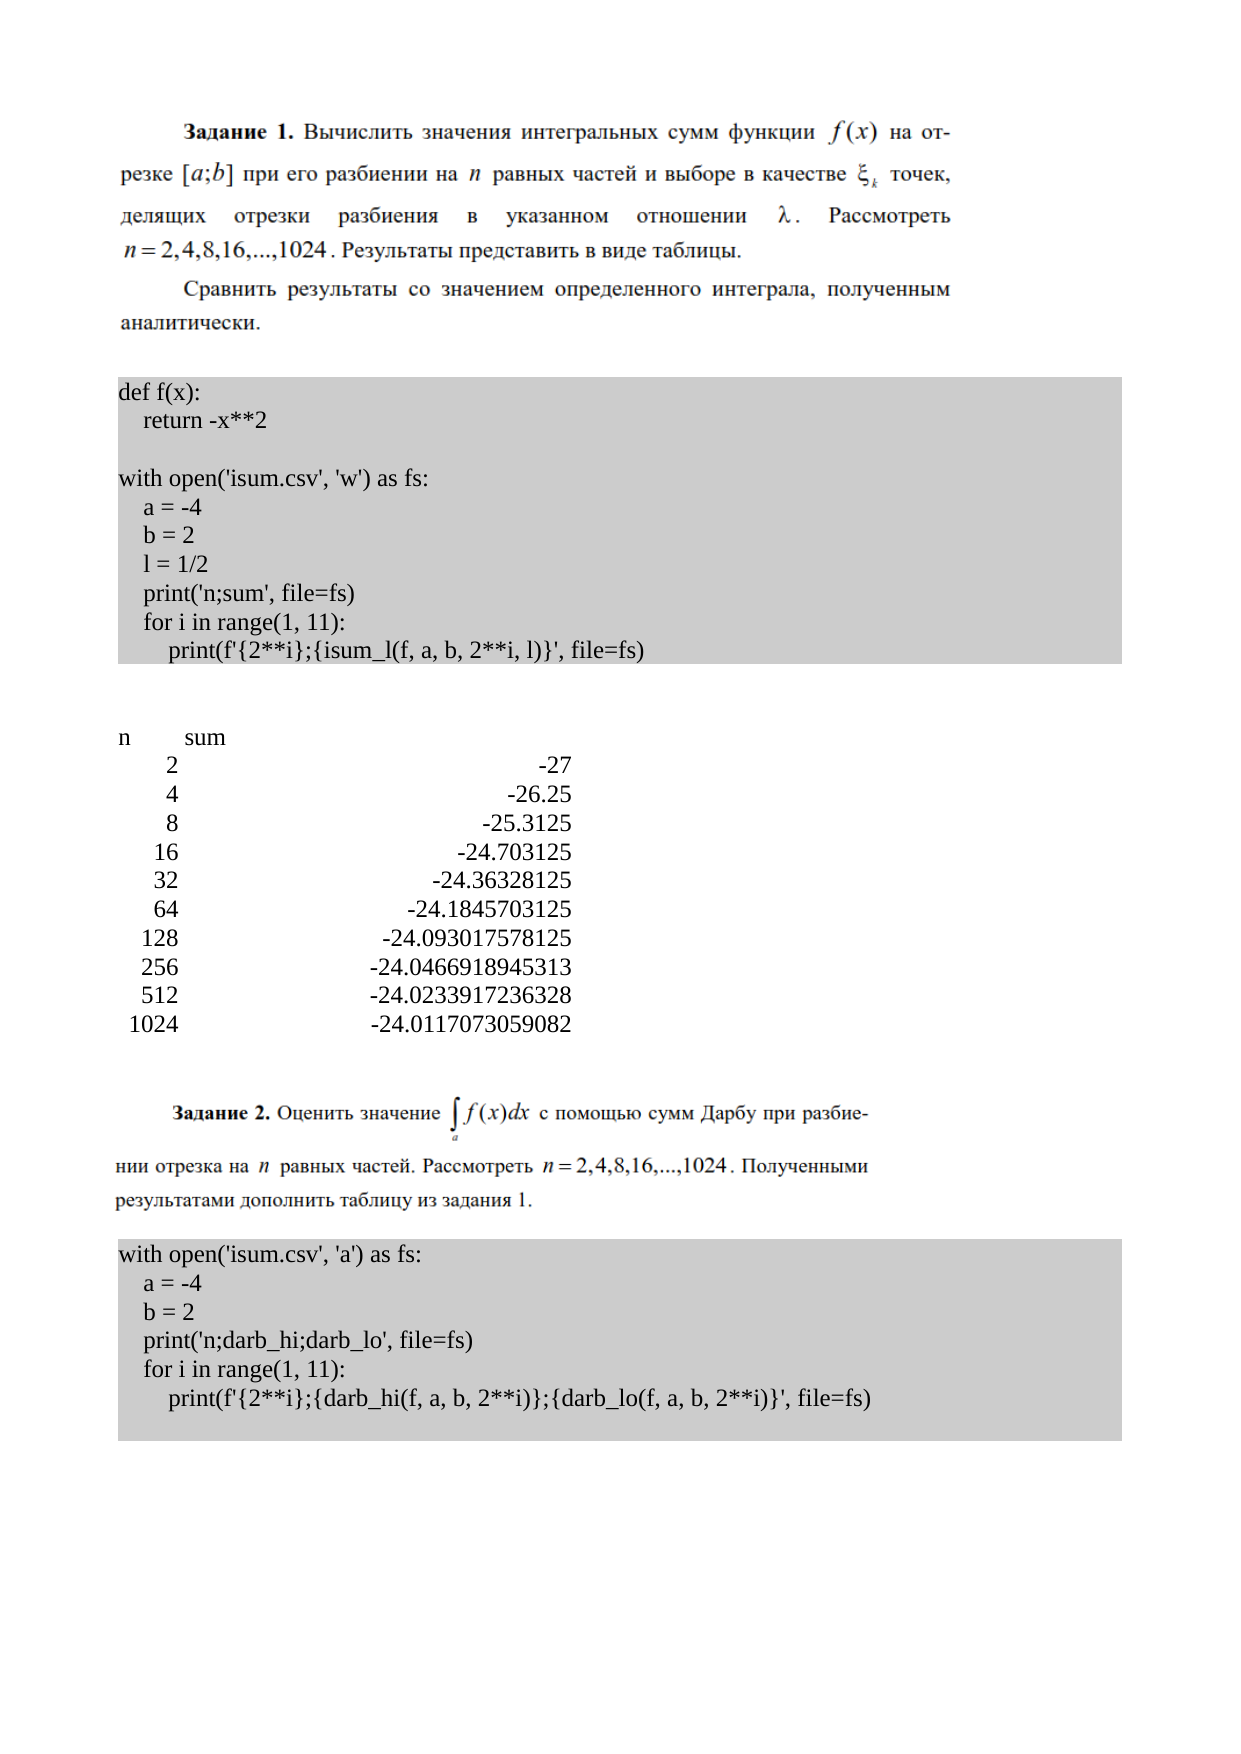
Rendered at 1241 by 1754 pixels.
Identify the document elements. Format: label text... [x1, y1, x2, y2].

text print('n;sum', file=fs) [118, 578, 1122, 607]
text for i in range(1, 11): [118, 1354, 1122, 1383]
table_cell 256 [115, 952, 181, 981]
table_cell -24.093017578125 [181, 923, 575, 952]
table_header n [115, 722, 181, 751]
table_cell 8 [115, 808, 181, 837]
text for i in range(1, 11): [118, 607, 1122, 636]
text b = 2 [118, 1297, 1122, 1326]
table_cell 1024 [115, 1009, 181, 1038]
text print(f'{2**i};{isum_l(f, a, b, 2**i, l)}', file=fs) [118, 636, 1122, 664]
table_cell 64 [115, 894, 181, 923]
table_cell 32 [115, 866, 181, 894]
picture [116, 118, 960, 340]
text def f(x): [118, 377, 1122, 406]
table_cell -24.0233917236328 [181, 981, 575, 1009]
table_cell -24.36328125 [181, 866, 575, 894]
table_header sum [181, 722, 575, 751]
table_cell 512 [115, 981, 181, 1009]
table_cell -27 [181, 751, 575, 779]
table_cell 4 [115, 779, 181, 808]
table_cell -24.0117073059082 [181, 1009, 575, 1038]
text print(f'{2**i};{darb_hi(f, a, b, 2**i)};{darb_lo(f, a, b, 2**i)}', file=fs) [118, 1383, 1122, 1412]
text print('n;darb_hi;darb_lo', file=fs) [118, 1326, 1122, 1354]
table_cell -24.0466918945313 [181, 952, 575, 981]
text l = 1/2 [118, 549, 1122, 578]
table_cell 16 [115, 837, 181, 866]
text return -x**2 [118, 406, 1122, 434]
table_cell 2 [115, 751, 181, 779]
text b = 2 [118, 521, 1122, 549]
table_cell -25.3125 [181, 808, 575, 837]
table_cell -26.25 [181, 779, 575, 808]
table_cell -24.703125 [181, 837, 575, 866]
text a = -4 [118, 492, 1122, 521]
text with open('isum.csv', 'w') as fs: [118, 463, 1122, 492]
table_cell 128 [115, 923, 181, 952]
picture [111, 1095, 879, 1216]
text with open('isum.csv', 'a') as fs: [118, 1239, 1122, 1268]
text a = -4 [118, 1268, 1122, 1297]
table_cell -24.1845703125 [181, 894, 575, 923]
